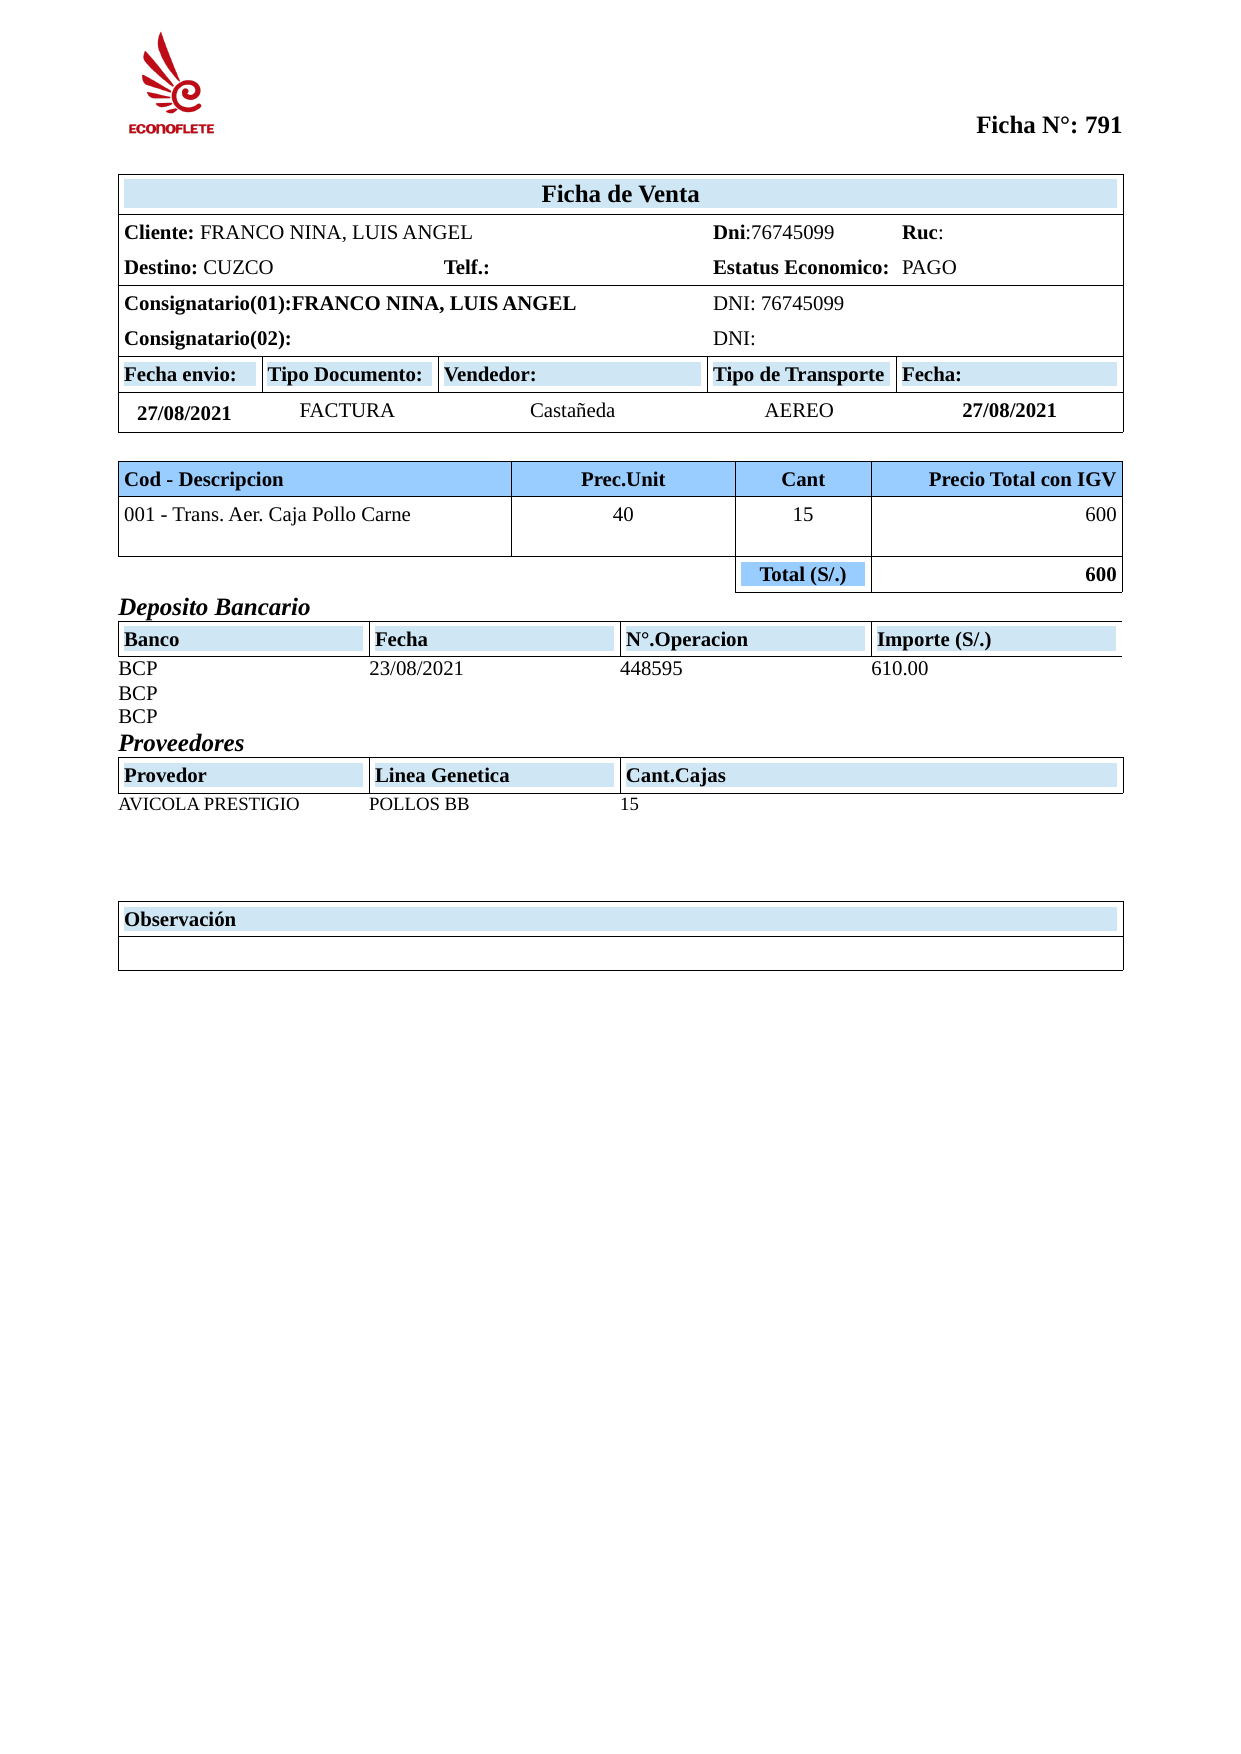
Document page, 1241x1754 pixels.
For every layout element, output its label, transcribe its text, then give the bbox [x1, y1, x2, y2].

table_header Cant.Cajas [621, 758, 1123, 793]
table_cell Fecha: [897, 357, 1123, 392]
table_header Cant [736, 462, 871, 496]
table_cell Consignatario(01):FRANCO NINA, LUIS ANGEL [119, 286, 707, 321]
table_cell [620, 858, 1123, 879]
table_cell [369, 815, 620, 836]
table_cell BCP [118, 705, 369, 728]
table_header Precio Total con IGV [872, 462, 1122, 496]
table_cell 15 [736, 497, 871, 556]
picture [118, 31, 225, 134]
table_cell 27/08/2021 [119, 393, 262, 432]
table_cell Vendedor: [439, 357, 707, 392]
table_cell 23/08/2021 [369, 657, 620, 680]
table_cell Consignatario(02): [119, 321, 707, 356]
table_cell DNI: 76745099 [707, 286, 1123, 321]
table_cell Dni:76745099 [707, 215, 896, 249]
table_cell POLLOS BB [369, 794, 620, 814]
table_header N°.Operacion [621, 622, 871, 656]
table_cell Estatus Economico: [707, 249, 896, 285]
table_cell [620, 879, 1123, 901]
table_cell 610.00 [871, 657, 1122, 680]
table_cell 40 [512, 497, 735, 556]
table_cell BCP [118, 680, 369, 704]
table_header Observación [119, 902, 1123, 936]
table_cell [118, 879, 369, 901]
table_cell AVICOLA PRESTIGIO [118, 794, 369, 814]
table_cell [118, 557, 511, 592]
table_cell [118, 858, 369, 879]
table_cell [620, 705, 871, 728]
table_cell [511, 557, 735, 592]
table_cell [369, 836, 620, 858]
table_cell 600 [872, 557, 1122, 592]
table_cell Castañeda [438, 393, 707, 432]
table_cell [620, 836, 1123, 858]
table_cell [119, 937, 1123, 969]
table_header Importe (S/.) [872, 622, 1122, 656]
table_cell [620, 815, 1123, 836]
table_cell AEREO [707, 393, 896, 432]
table_cell [369, 680, 620, 704]
table_cell FACTURA [262, 393, 438, 432]
table_header Ficha de Venta [119, 175, 1123, 214]
text Proveedores [118, 728, 1122, 757]
table_cell Ruc: [896, 215, 1123, 249]
table_header Provedor [119, 758, 369, 793]
table_cell BCP [118, 657, 369, 680]
table_header Linea Genetica [370, 758, 620, 793]
table_cell DNI: [707, 321, 1123, 356]
table_header Fecha [370, 622, 620, 656]
table_cell Cliente: FRANCO NINA, LUIS ANGEL [119, 215, 707, 249]
table_cell [871, 705, 1122, 728]
table_cell 001 - Trans. Aer. Caja Pollo Carne [119, 497, 511, 556]
table_header Banco [119, 622, 369, 656]
table_cell Tipo de Transporte [708, 357, 896, 392]
table_cell 15 [620, 794, 1123, 814]
table_cell [118, 815, 369, 836]
table_cell 27/08/2021 [896, 393, 1123, 432]
table_cell [369, 879, 620, 901]
table_cell [369, 705, 620, 728]
table_header Cod - Descripcion [119, 462, 511, 496]
table_cell PAGO [896, 249, 1123, 285]
table_cell Total (S/.) [736, 557, 871, 592]
table_cell Destino: CUZCO [119, 249, 438, 285]
text Deposito Bancario [118, 592, 1122, 621]
table_cell [369, 858, 620, 879]
table_cell [620, 680, 871, 704]
table_cell 600 [872, 497, 1122, 556]
table_cell [871, 680, 1122, 704]
table_cell 448595 [620, 657, 871, 680]
table_cell Fecha envio: [119, 357, 262, 392]
table_cell Tipo Documento: [263, 357, 438, 392]
table_cell [118, 836, 369, 858]
table_cell Telf.: [438, 249, 707, 285]
table_header Prec.Unit [512, 462, 735, 496]
